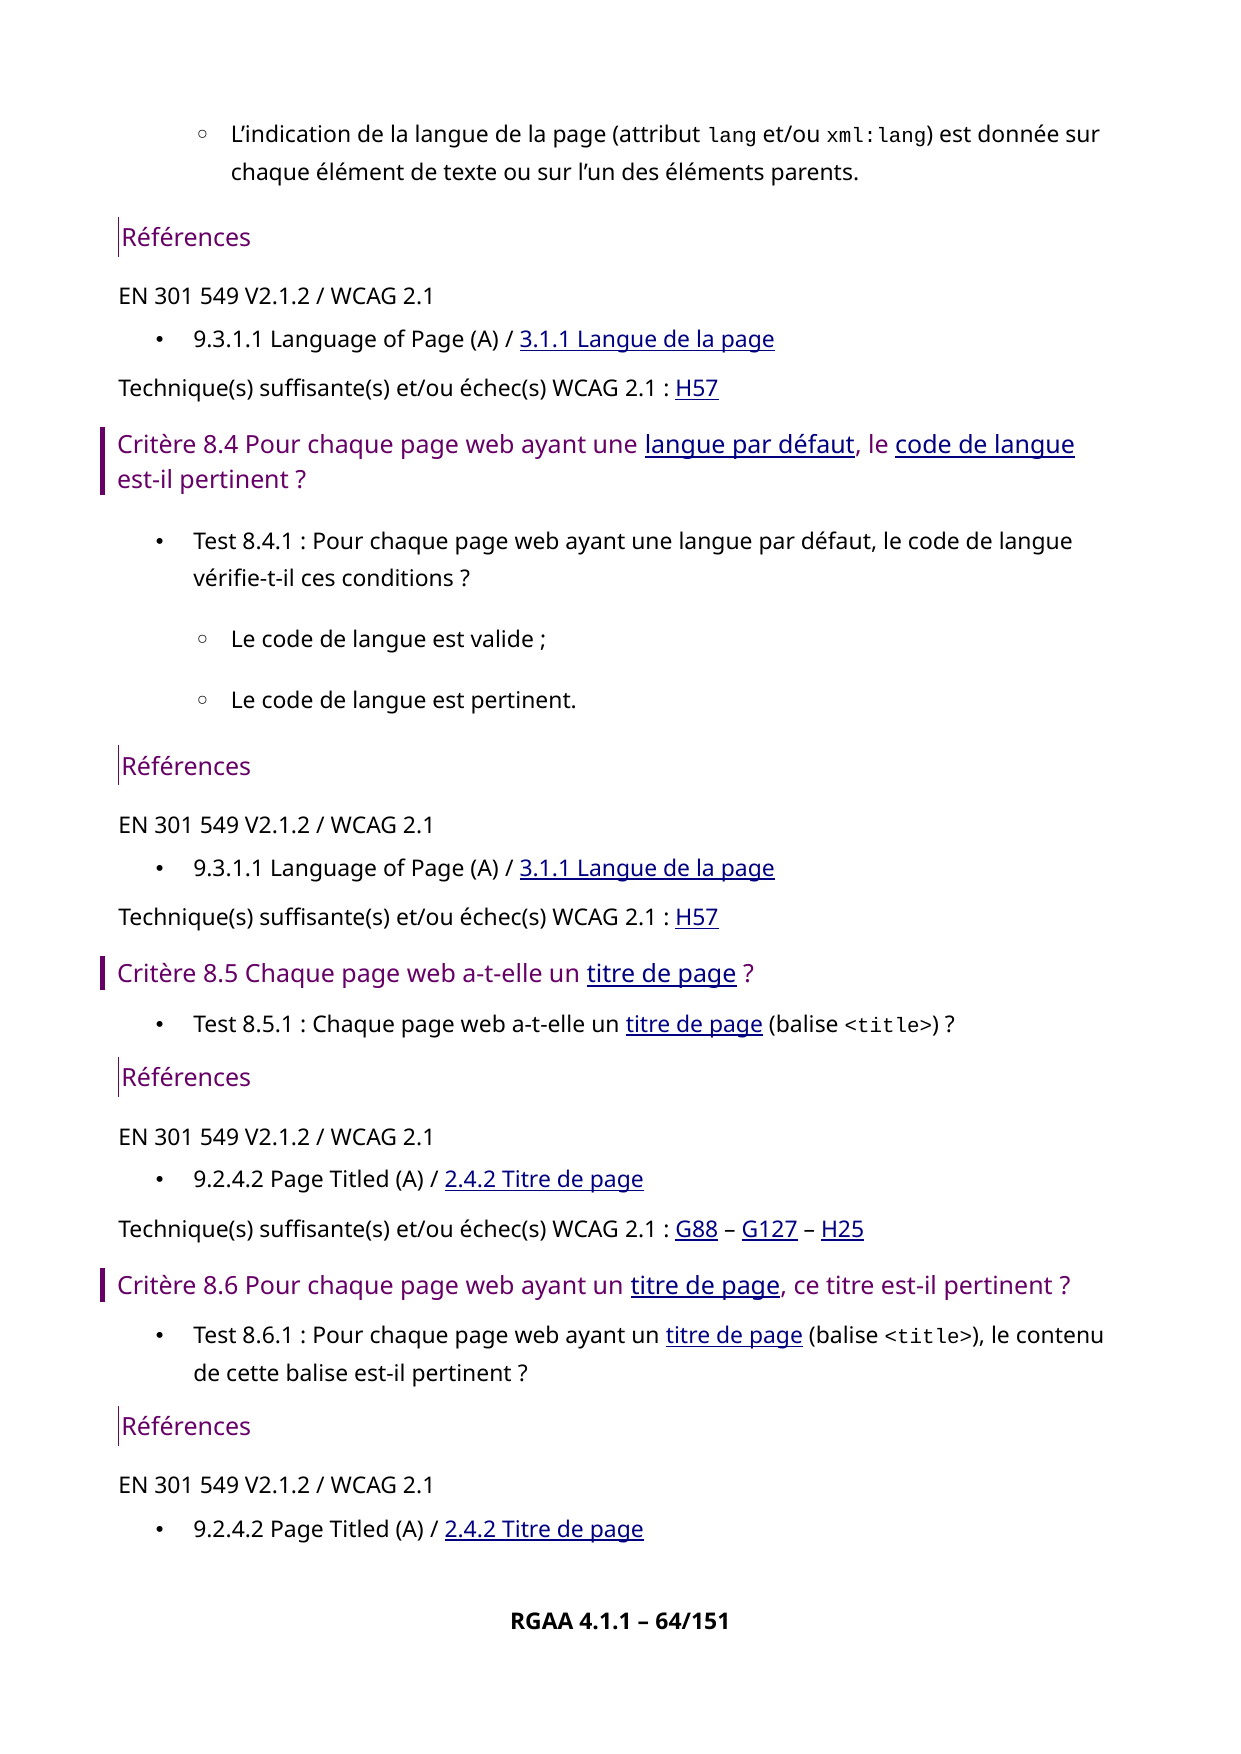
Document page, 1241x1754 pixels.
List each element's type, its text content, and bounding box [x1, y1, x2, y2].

list 9.2.4.2 Page Titled (A) / 2.4.2 Titre de page [156, 1512, 1122, 1544]
list Le code de langue est pertinent. [193, 684, 1122, 716]
text EN 301 549 V2.1.2 / WCAG 2.1 [118, 809, 1122, 840]
list Test 8.6.1 : Pour chaque page web ayant un titre de page (balise <title>), le contenu de cette balise est-il pertinent ? [156, 1319, 1122, 1388]
list Test 8.4.1 : Pour chaque page web ayant une langue par défaut, le code de langue vérifie-t-il ces conditions ? [156, 525, 1122, 593]
list 9.2.4.2 Page Titled (A) / 2.4.2 Titre de page [156, 1163, 1122, 1195]
subtitle Références [119, 1057, 1122, 1097]
list Le code de langue est valide ; [193, 623, 1122, 654]
subtitle Critère 8.5 Chaque page web a-t-elle un titre de page ? [105, 956, 1122, 990]
subtitle Références [119, 1406, 1122, 1446]
text Technique(s) suffisante(s) et/ou échec(s) WCAG 2.1 : G88 – G127 – H25 [118, 1213, 1122, 1244]
subtitle Références [119, 217, 1122, 257]
text Technique(s) suffisante(s) et/ou échec(s) WCAG 2.1 : H57 [118, 372, 1122, 404]
subtitle Références [119, 745, 1122, 785]
subtitle Critère 8.6 Pour chaque page web ayant un titre de page, ce titre est-il pertinent ? [100, 1267, 1122, 1302]
list L’indication de la langue de la page (attribut lang et/ou xml:lang) est donnée sur chaque élément de texte ou sur l’un des éléments parents. [193, 118, 1122, 187]
list Test 8.5.1 : Chaque page web a-t-elle un titre de page (balise <title>) ? [156, 1008, 1122, 1039]
text EN 301 549 V2.1.2 / WCAG 2.1 [118, 280, 1122, 311]
text Technique(s) suffisante(s) et/ou échec(s) WCAG 2.1 : H57 [118, 901, 1122, 932]
text EN 301 549 V2.1.2 / WCAG 2.1 [118, 1120, 1122, 1152]
subtitle Critère 8.4 Pour chaque page web ayant une langue par défaut, le code de langue est-il pertinent ? [105, 427, 1122, 495]
list 9.3.1.1 Language of Page (A) / 3.1.1 Langue de la page [156, 323, 1122, 354]
text EN 301 549 V2.1.2 / WCAG 2.1 [118, 1469, 1122, 1501]
list 9.3.1.1 Language of Page (A) / 3.1.1 Langue de la page [156, 852, 1122, 883]
